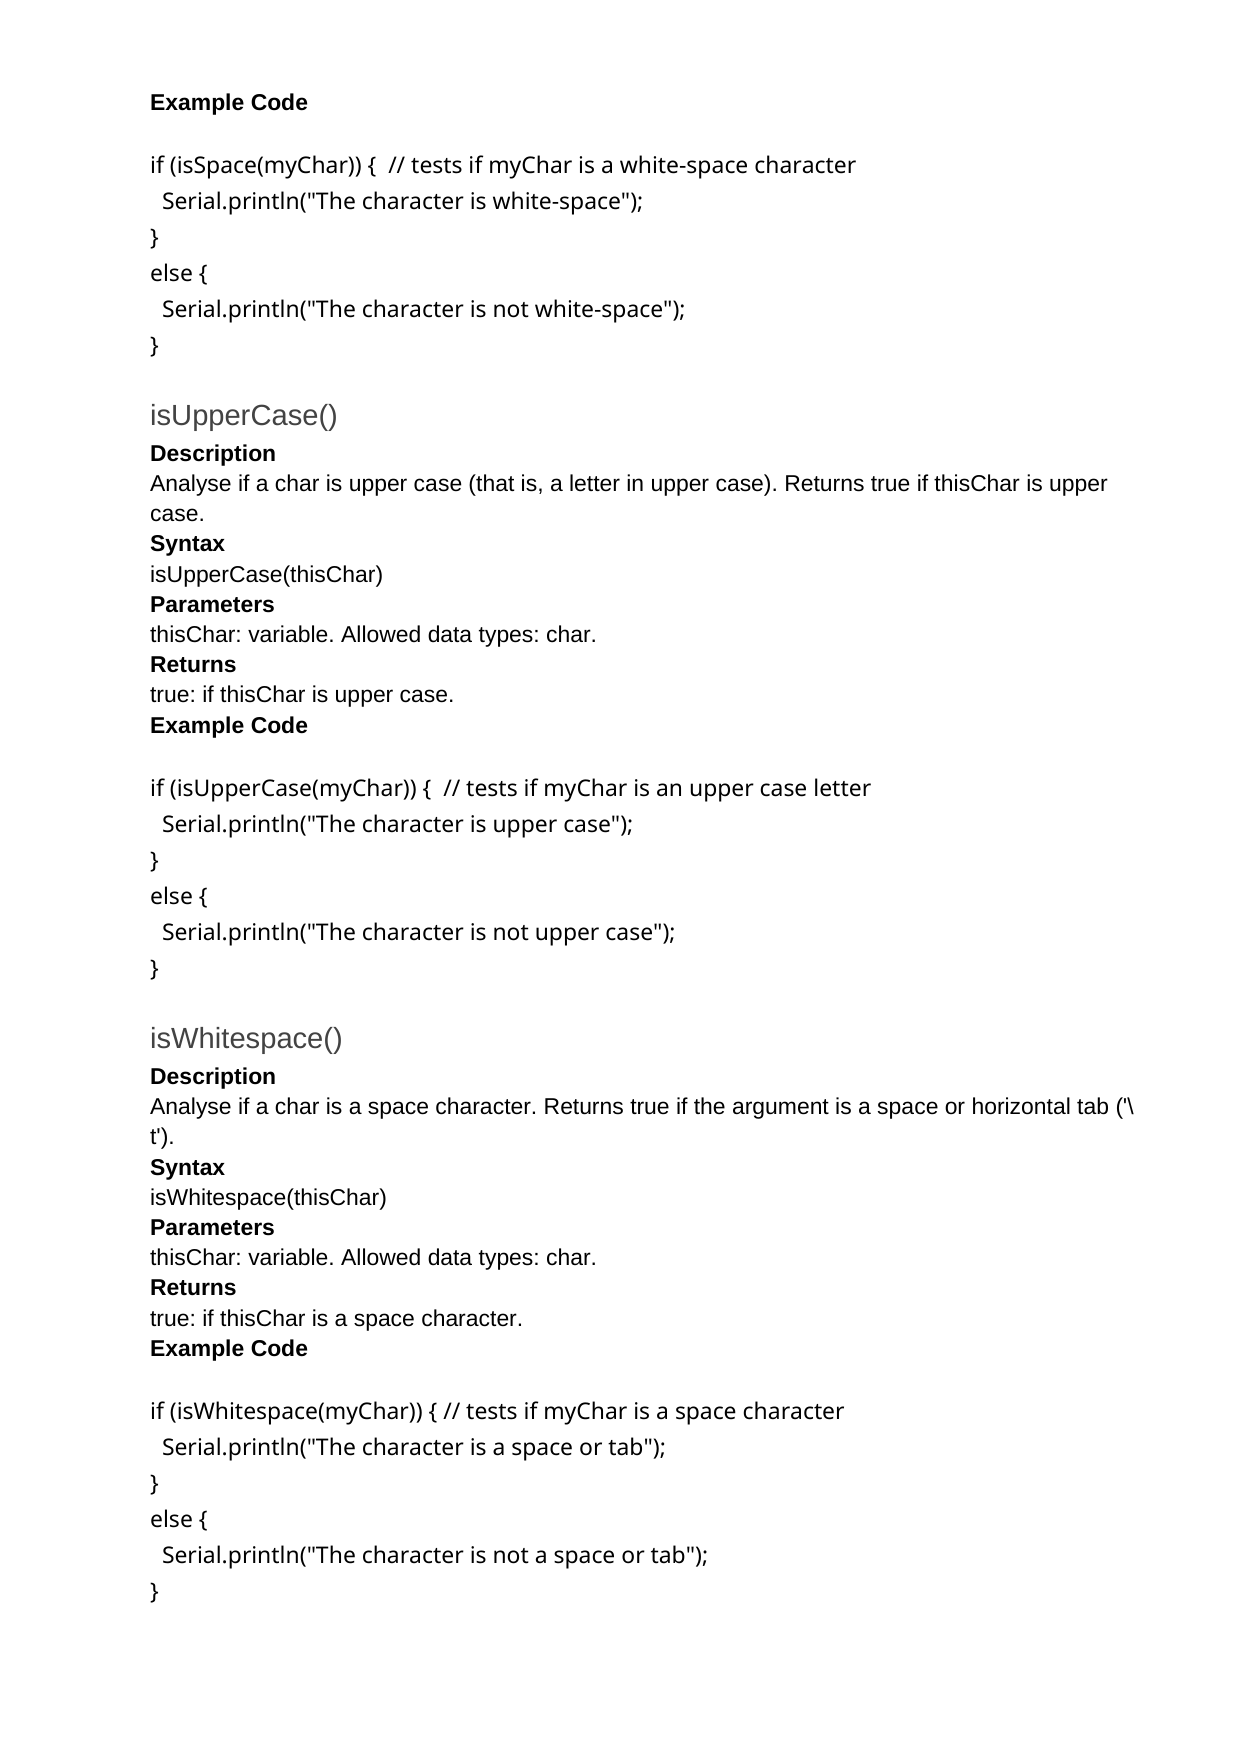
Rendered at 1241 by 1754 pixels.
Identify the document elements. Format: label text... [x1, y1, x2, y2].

text else { [150, 880, 1152, 911]
text } [150, 1467, 1152, 1498]
text Syntax [150, 1153, 1152, 1180]
text if (isUpperCase(myChar)) { // tests if myChar is an upper case letter [150, 772, 1152, 803]
text } [150, 329, 1152, 360]
text } [150, 844, 1152, 875]
text Serial.println("The character is a space or tab"); [150, 1431, 1152, 1462]
text if (isWhitespace(myChar)) { // tests if myChar is a space character [150, 1395, 1152, 1426]
text Serial.println("The character is not white-space"); [150, 293, 1152, 324]
text Serial.println("The character is white-space"); [150, 185, 1152, 216]
text else { [150, 257, 1152, 288]
text Example Code [150, 88, 1152, 115]
text } [150, 221, 1152, 252]
text Parameters [150, 1214, 1152, 1240]
text Analyse if a char is upper case (that is, a letter in upper case). Returns true if thisChar is upper case. [150, 470, 1152, 527]
text } [150, 952, 1152, 983]
text Serial.println("The character is not a space or tab"); [150, 1539, 1152, 1570]
text Syntax [150, 530, 1152, 557]
text if (isSpace(myChar)) { // tests if myChar is a white-space character [150, 149, 1152, 180]
text Description [150, 1063, 1152, 1089]
text true: if thisChar is upper case. [150, 681, 1152, 708]
text Returns [150, 1274, 1152, 1301]
text Serial.println("The character is not upper case"); [150, 916, 1152, 947]
text Returns [150, 651, 1152, 678]
text isWhitespace(thisChar) [150, 1184, 1152, 1210]
text Example Code [150, 712, 1152, 738]
subtitle isWhitespace() [150, 1021, 1152, 1054]
text Serial.println("The character is upper case"); [150, 808, 1152, 839]
text true: if thisChar is a space character. [150, 1304, 1152, 1331]
text Description [150, 440, 1152, 466]
text isUpperCase(thisChar) [150, 561, 1152, 587]
text Analyse if a char is a space character. Returns true if the argument is a space or horizontal tab ('\t'). [150, 1093, 1152, 1150]
text Parameters [150, 591, 1152, 617]
text else { [150, 1503, 1152, 1534]
subtitle isUpperCase() [150, 398, 1152, 431]
text thisChar: variable. Allowed data types: char. [150, 621, 1152, 647]
text } [150, 1575, 1152, 1606]
text thisChar: variable. Allowed data types: char. [150, 1244, 1152, 1271]
text Example Code [150, 1335, 1152, 1361]
